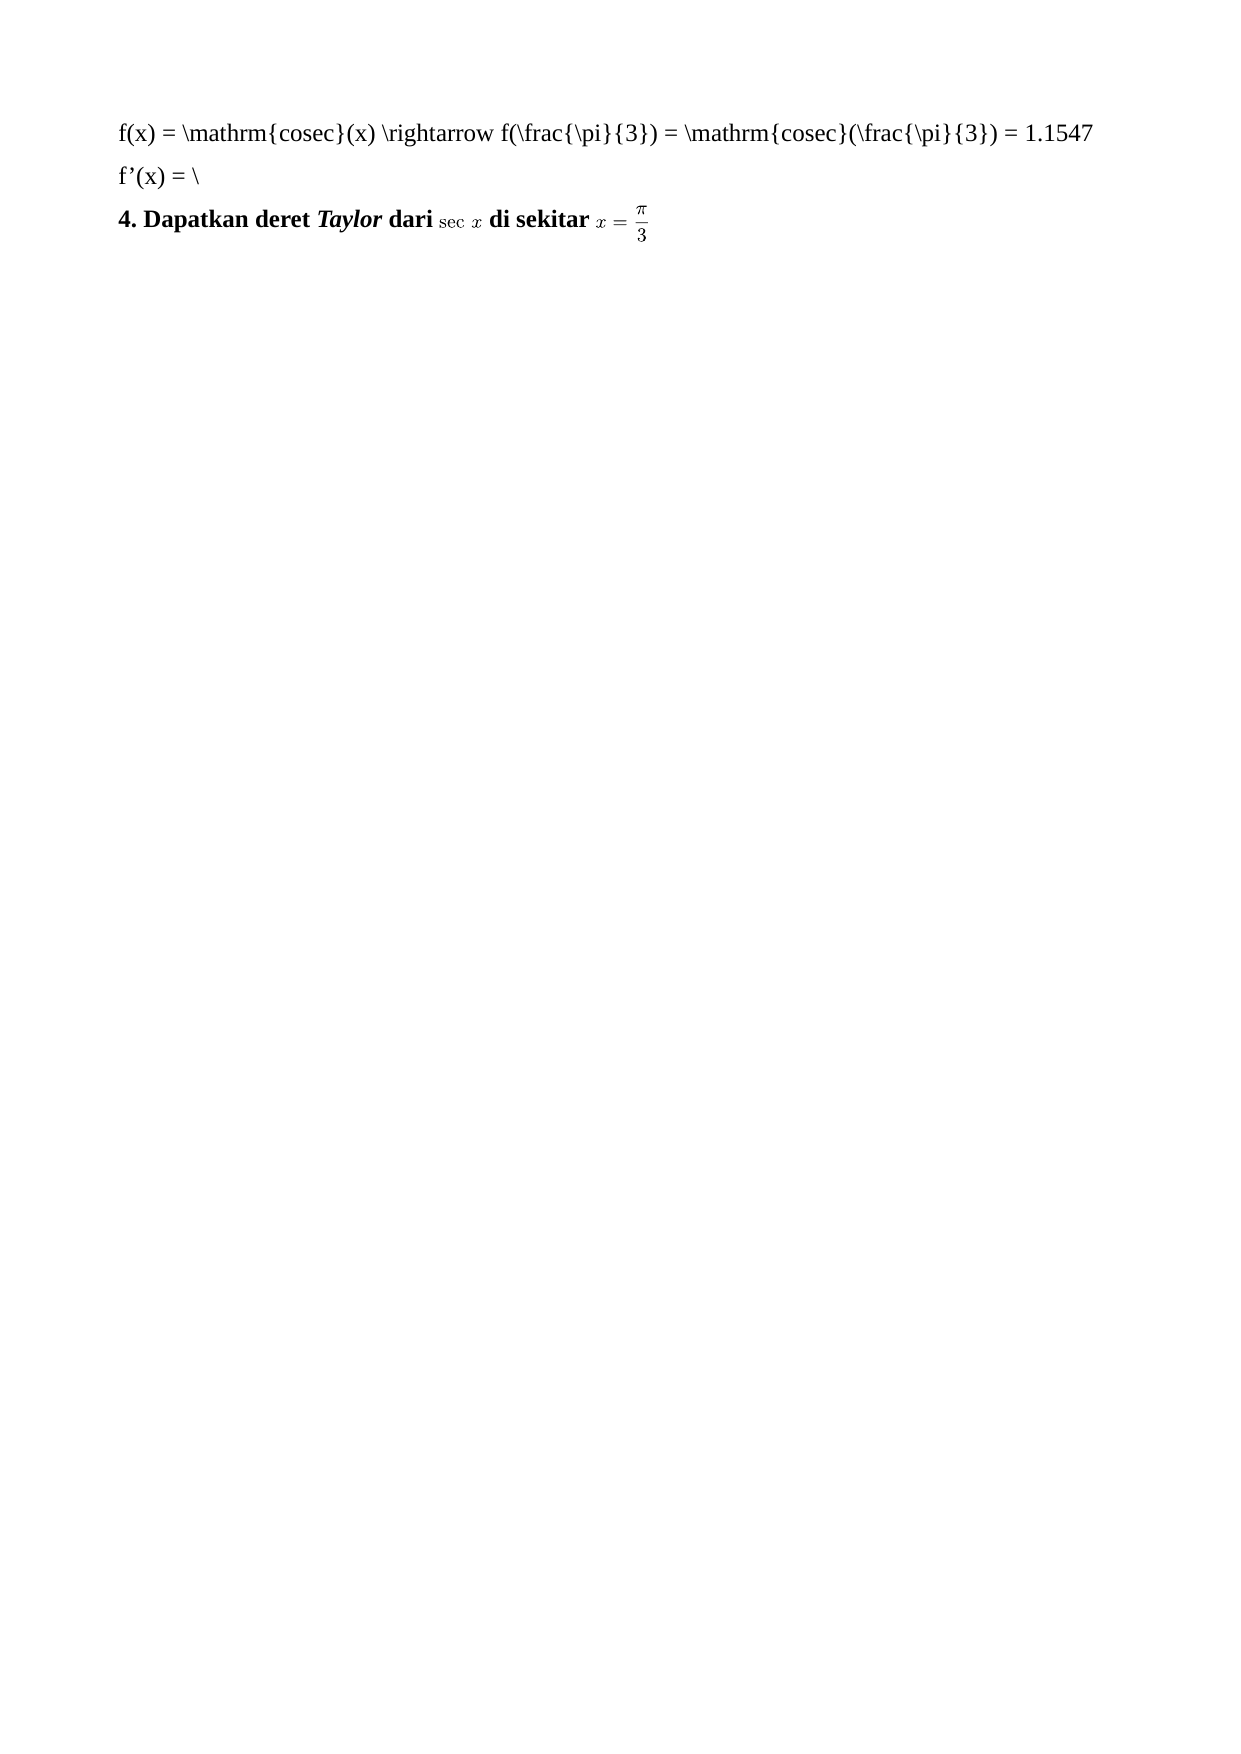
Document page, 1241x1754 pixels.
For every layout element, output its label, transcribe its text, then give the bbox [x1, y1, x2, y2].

text f(x) = \mathrm{cosec}(x) \rightarrow f(\frac{\pi}{3}) = \mathrm{cosec}(\frac{\pi}{3}) = 1.1547 [118, 118, 1122, 147]
list Dapatkan deret Taylor dari di sekitar [118, 204, 1122, 241]
text f’(x) = \ [118, 161, 1122, 190]
